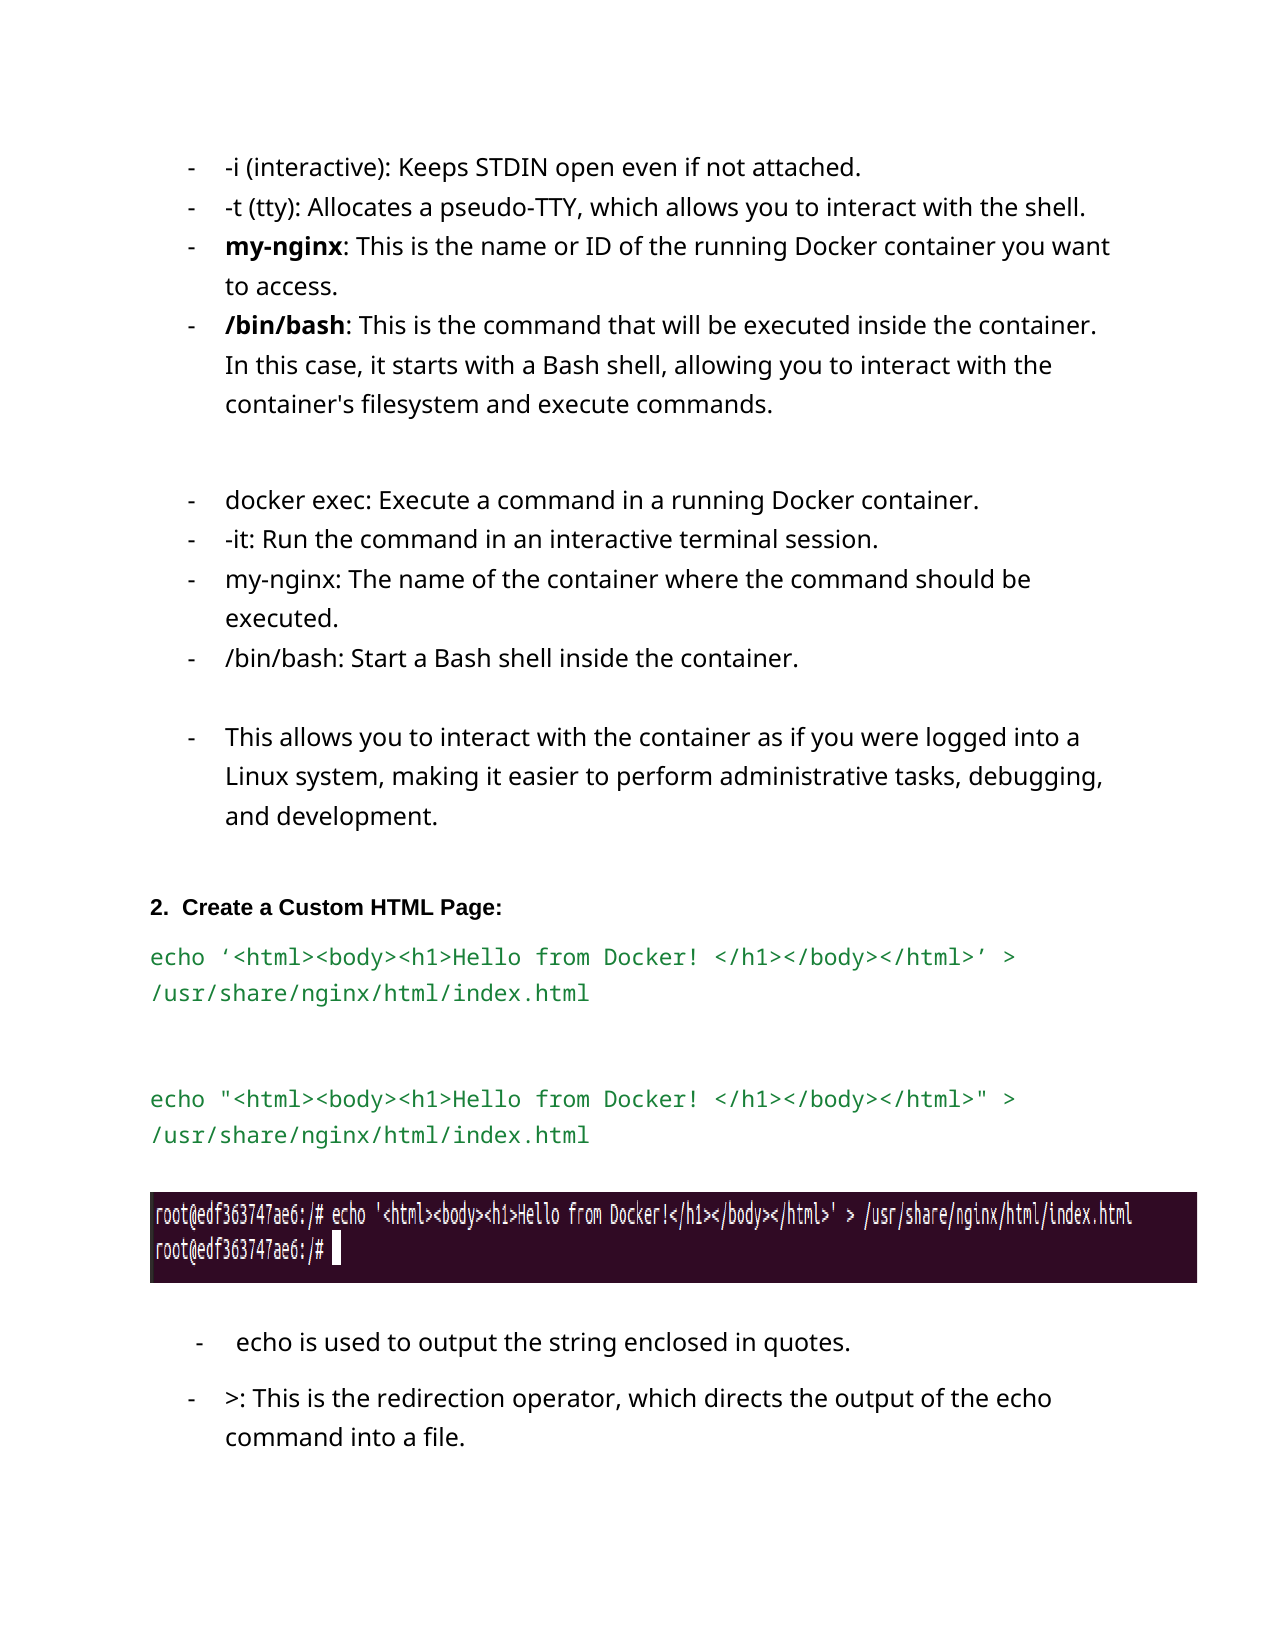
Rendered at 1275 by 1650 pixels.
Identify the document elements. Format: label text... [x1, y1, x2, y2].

text - echo is used to output the string enclosed in quotes. [150, 1324, 1125, 1358]
list -t (tty): Allocates a pseudo-TTY, which allows you to interact with the shell. [187, 189, 1125, 223]
list my-nginx: The name of the container where the command should be executed. [187, 561, 1125, 635]
list my-nginx: This is the name or ID of the running Docker container you want to access. [187, 229, 1125, 302]
list -i (interactive): Keeps STDIN open even if not attached. [187, 150, 1125, 184]
list This allows you to interact with the container as if you were logged into a Linux system, making it easier to perform administrative tasks, debugging, and development. [187, 719, 1125, 832]
list docker exec: Execute a command in a running Docker container. [187, 482, 1125, 517]
list /bin/bash: This is the command that will be executed inside the container. In this case, it starts with a Bash shell, allowing you to interact with the container's filesystem and execute commands. [187, 308, 1125, 421]
text echo "<html><body><h1>Hello from Docker! </h1></body></html>" > /usr/share/nginx/html/index.html [150, 1083, 1125, 1151]
text 2. Create a Custom HTML Page: [150, 894, 1125, 920]
list /bin/bash: Start a Bash shell inside the container. [187, 640, 1125, 674]
list -it: Run the command in an interactive terminal session. [187, 522, 1125, 556]
list >: This is the redirection operator, which directs the output of the echo command into a file. [187, 1380, 1125, 1454]
text echo ‘<html><body><h1>Hello from Docker! </h1></body></html>’ > /usr/share/nginx/html/index.html [150, 941, 1125, 1009]
